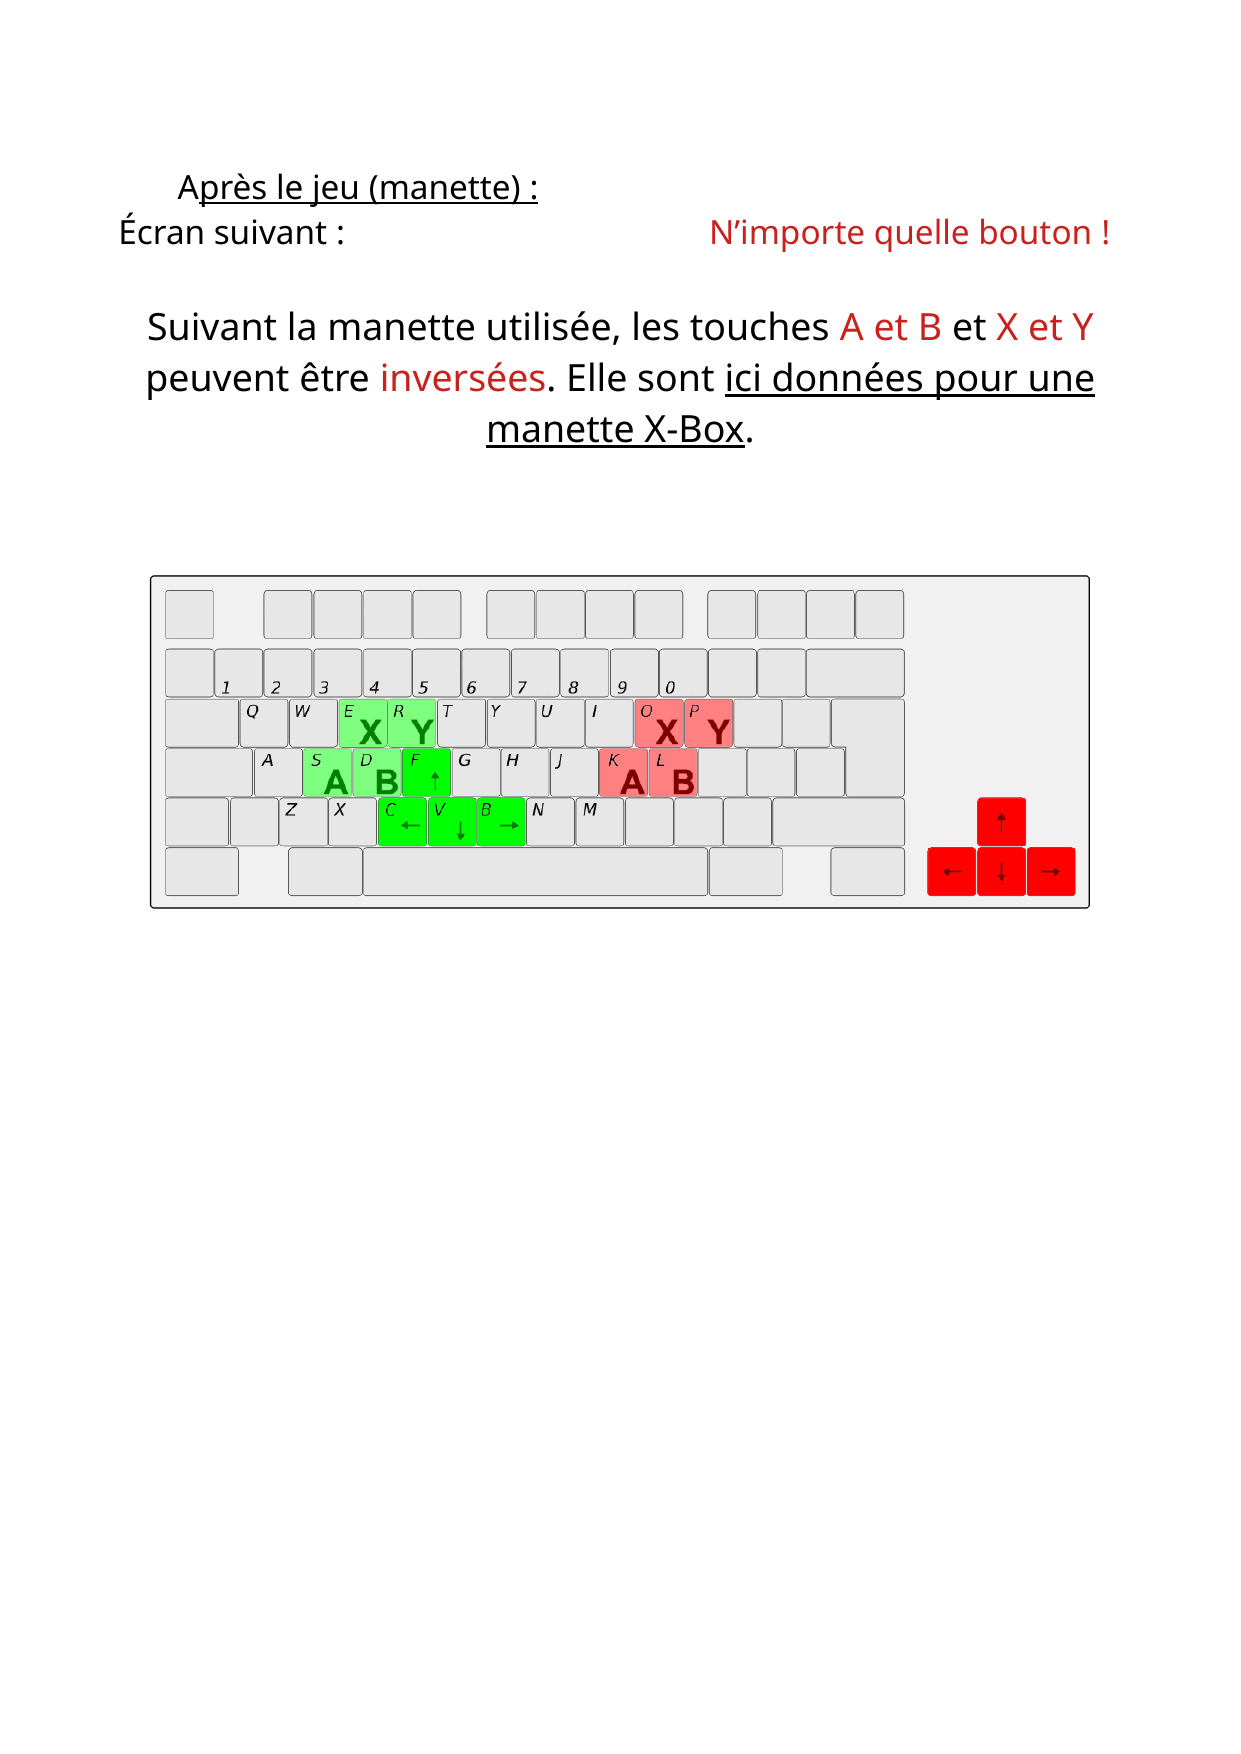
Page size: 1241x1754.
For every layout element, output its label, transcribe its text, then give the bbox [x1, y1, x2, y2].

text Écran suivant : N’importe quelle bouton ! [118, 209, 1122, 254]
text Suivant la manette utilisée, les touches A et B et X et Y peuvent être inversées. Elle sont ici données pour une manette X-Box. [118, 300, 1122, 453]
picture [118, 541, 1123, 943]
text Après le jeu (manette) : [118, 163, 1122, 209]
